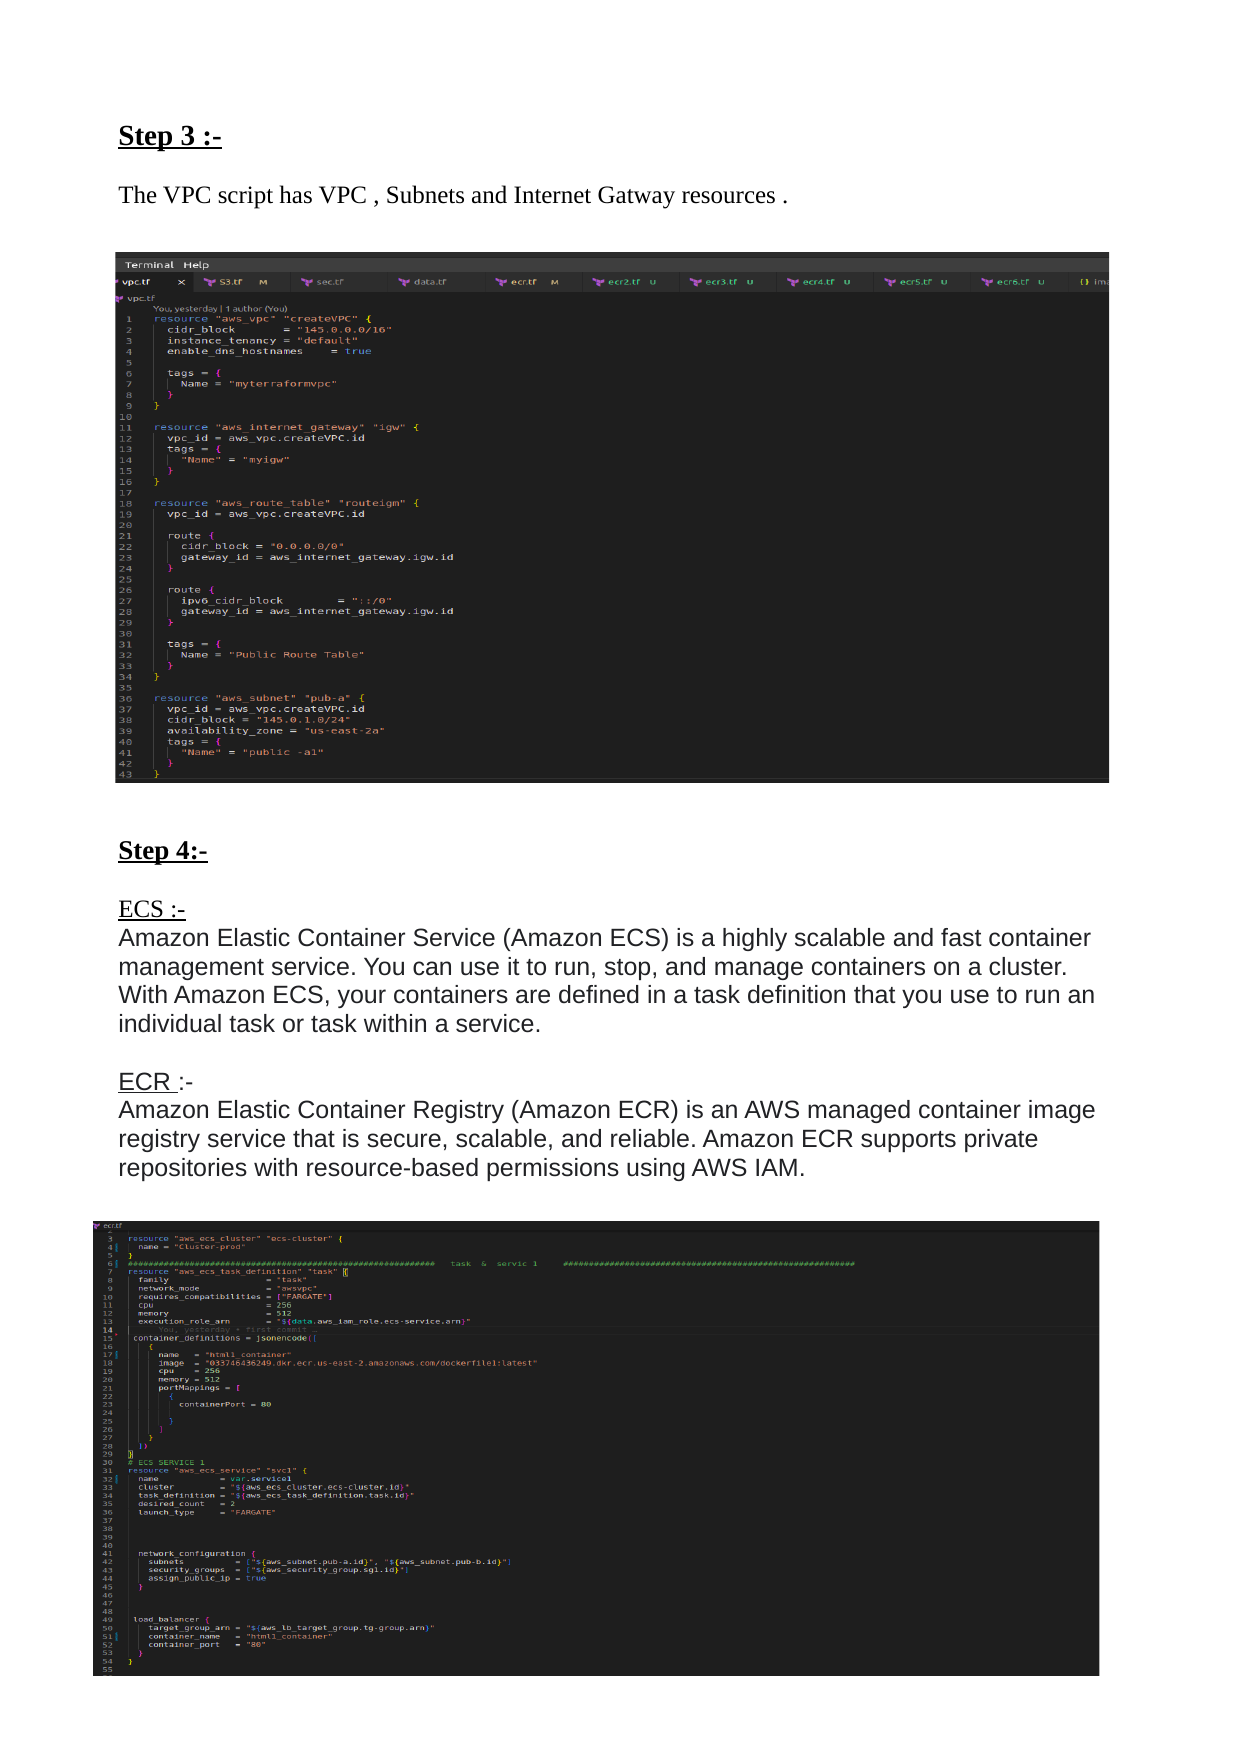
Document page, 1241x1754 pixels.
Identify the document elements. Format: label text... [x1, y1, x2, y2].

picture [115, 252, 1110, 783]
text The VPC script has VPC , Subnets and Internet Gatway resources . [118, 180, 1122, 209]
text ECR :- [118, 1067, 1122, 1095]
text Amazon Elastic Container Registry (Amazon ECR) is an AWS managed container image registry service that is secure, scalable, and reliable. Amazon ECR supports private repositories with resource-based permissions using AWS IAM. [118, 1095, 1122, 1182]
text Step 4:- [118, 834, 1122, 865]
picture [93, 1221, 1100, 1676]
text Amazon Elastic Container Service (Amazon ECS) is a highly scalable and fast container management service. You can use it to run, stop, and manage containers on a cluster. With Amazon ECS, your containers are defined in a task definition that you use to run an individual task or task within a service. [118, 923, 1122, 1038]
text ECS :- [118, 894, 1122, 923]
text Step 3 :- [118, 118, 1122, 152]
